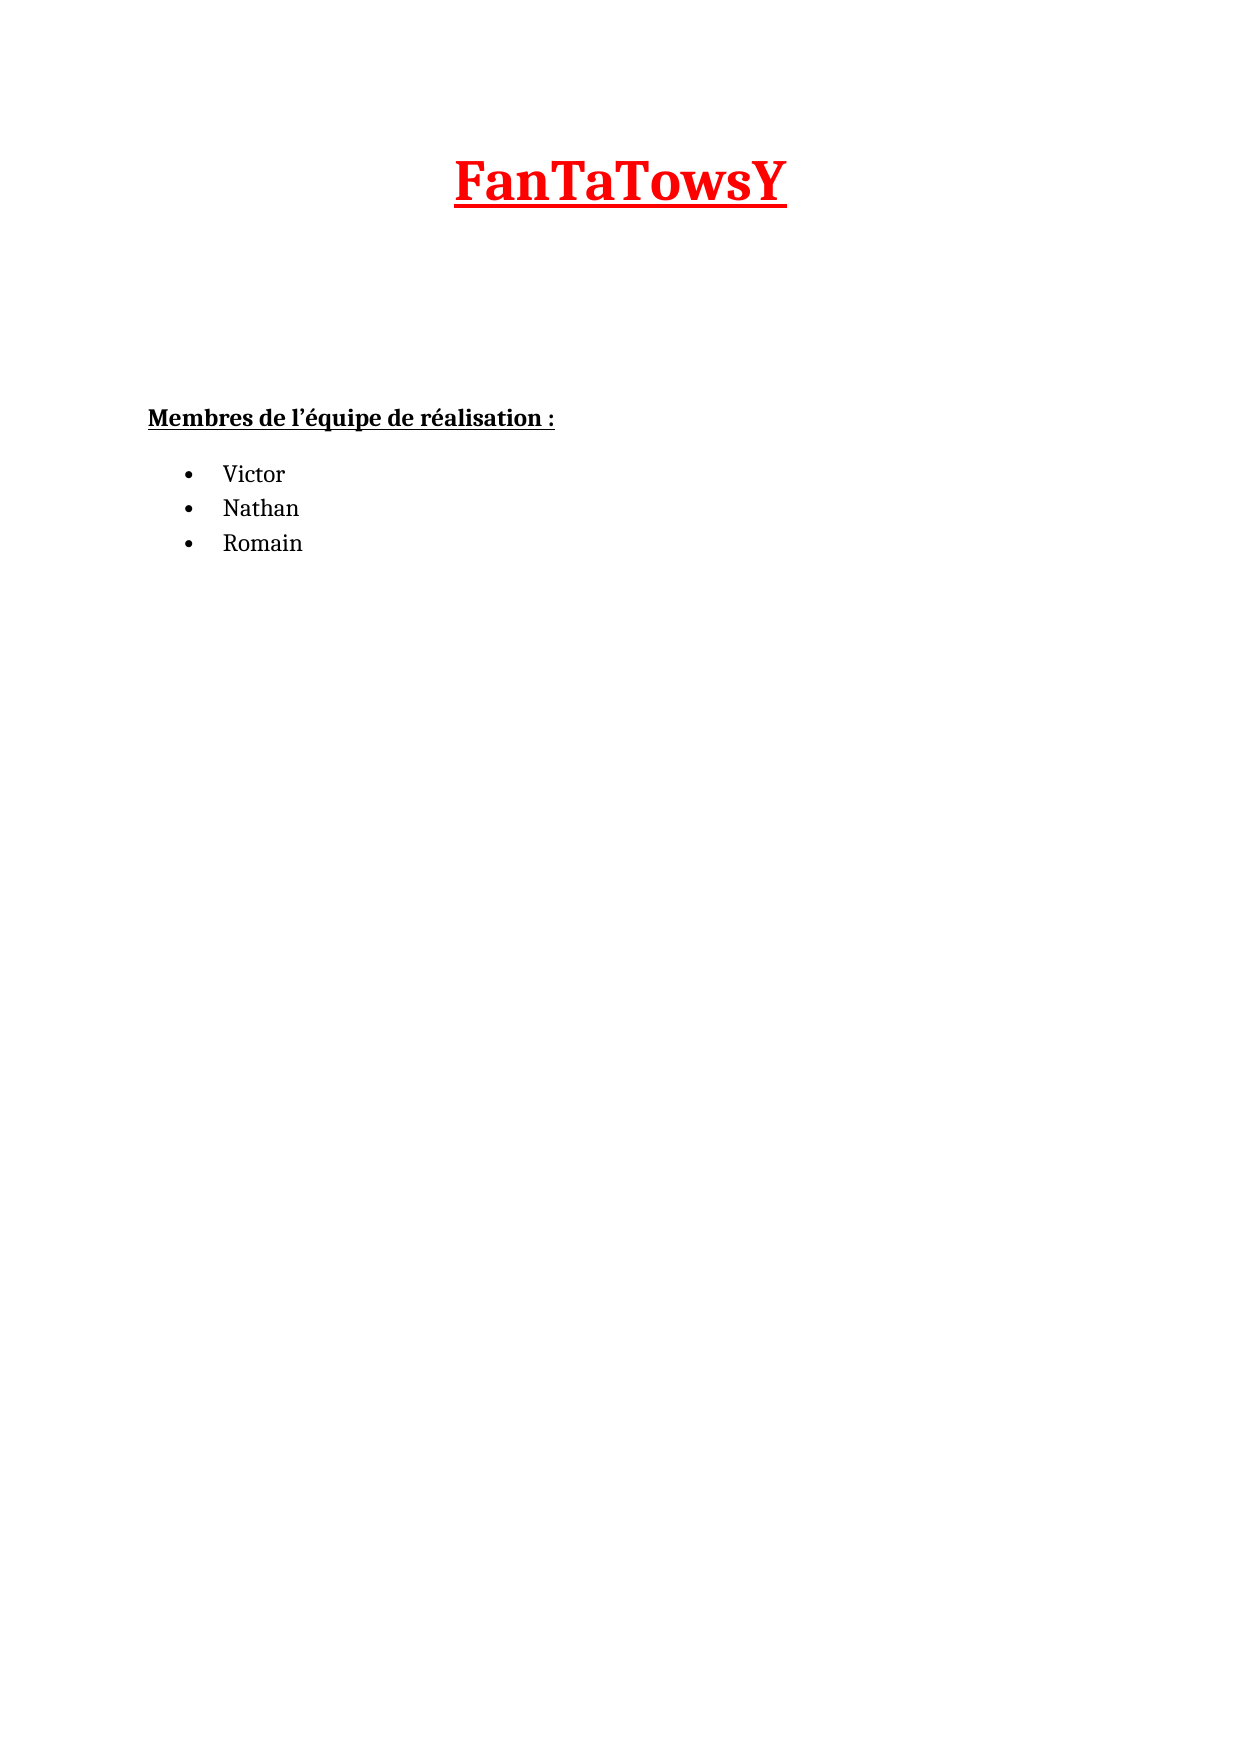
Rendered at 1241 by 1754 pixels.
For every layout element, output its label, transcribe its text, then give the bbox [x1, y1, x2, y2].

text FanTaTowsY [148, 148, 1093, 215]
list Nathan [185, 488, 1093, 523]
list Romain [185, 523, 1093, 557]
text Membres de l’équipe de réalisation : [148, 399, 1093, 433]
list Victor [185, 454, 1093, 488]
